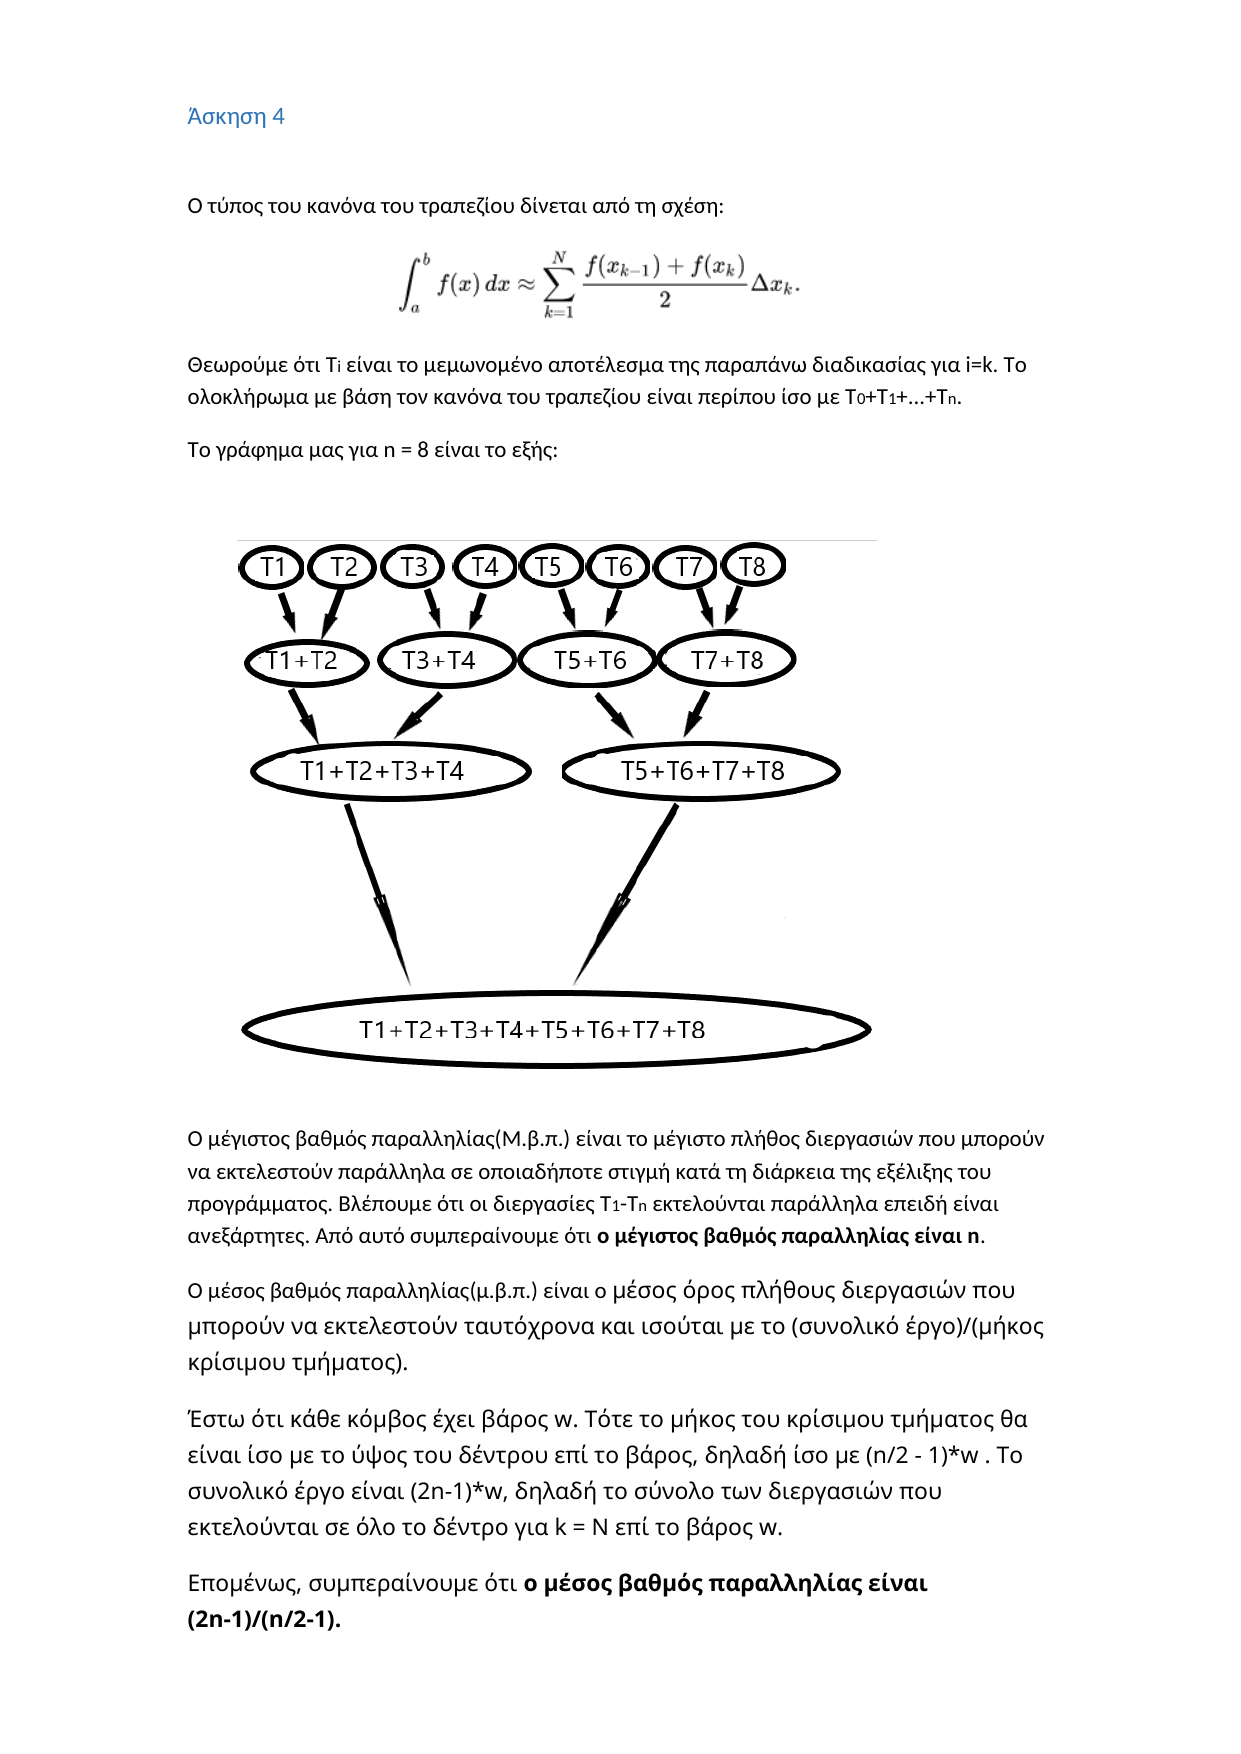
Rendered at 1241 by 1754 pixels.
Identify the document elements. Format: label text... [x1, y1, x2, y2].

subtitle Άσκηση 4 [187, 100, 1053, 131]
text Ο τύπος του κανόνα του τραπεζίου δίνεται από τη σχέση: [187, 191, 1053, 219]
text Ο μέγιστος βαθμός παραλληλίας(Μ.β.π.) είναι το μέγιστο πλήθος διεργασιών που μπορούν να εκτελεστούν παράλληλα σε οποιαδήποτε στιγμή κατά τη διάρκεια της εξέλιξης του προγράμματος. Βλέπουμε ότι οι διεργασίες Τ1-Τn εκτελούνται παράλληλα επειδή είναι ανεξάρτητες. Από αυτό συμπεραίνουμε ότι ο μέγιστος βαθμός παραλληλίας είναι n. [187, 1124, 1053, 1249]
text Έστω ότι κάθε κόμβος έχει βάρος w. Τότε το μήκος του κρίσιμου τμήματος θα είναι ίσο με το ύψος του δέντρου επί το βάρος, δηλαδή ίσο με (n/2 - 1)*w . Το συνολικό έργο είναι (2n-1)*w, δηλαδή το σύνολο των διεργασιών που εκτελούνται σε όλο το δέντρο για k = N επί το βάρος w. [187, 1403, 1053, 1542]
text Θεωρούμε ότι Τi είναι το μεμωνομένο αποτέλεσμα της παραπάνω διαδικασίας για i=k. Το ολοκλήρωμα με βάση τον κανόνα του τραπεζίου είναι περίπου ίσο με Τ0+Τ1+...+Τn. [187, 350, 1053, 410]
text Ο μέσος βαθμός παραλληλίας(μ.β.π.) είναι ο μέσος όρος πλήθους διεργασιών που μπορούν να εκτελεστούν ταυτόχρονα και ισούται με το (συνολικό έργο)/(μήκος κρίσιμου τμήματος). [187, 1274, 1053, 1377]
text Επομένως, συμπεραίνουμε ότι ο μέσος βαθμός παραλληλίας είναι (2n-1)/(n/2-1). [187, 1567, 1053, 1634]
picture [236, 540, 877, 1071]
picture [398, 246, 801, 322]
text Το γράφημα μας για n = 8 είναι το εξής: [187, 435, 1053, 463]
